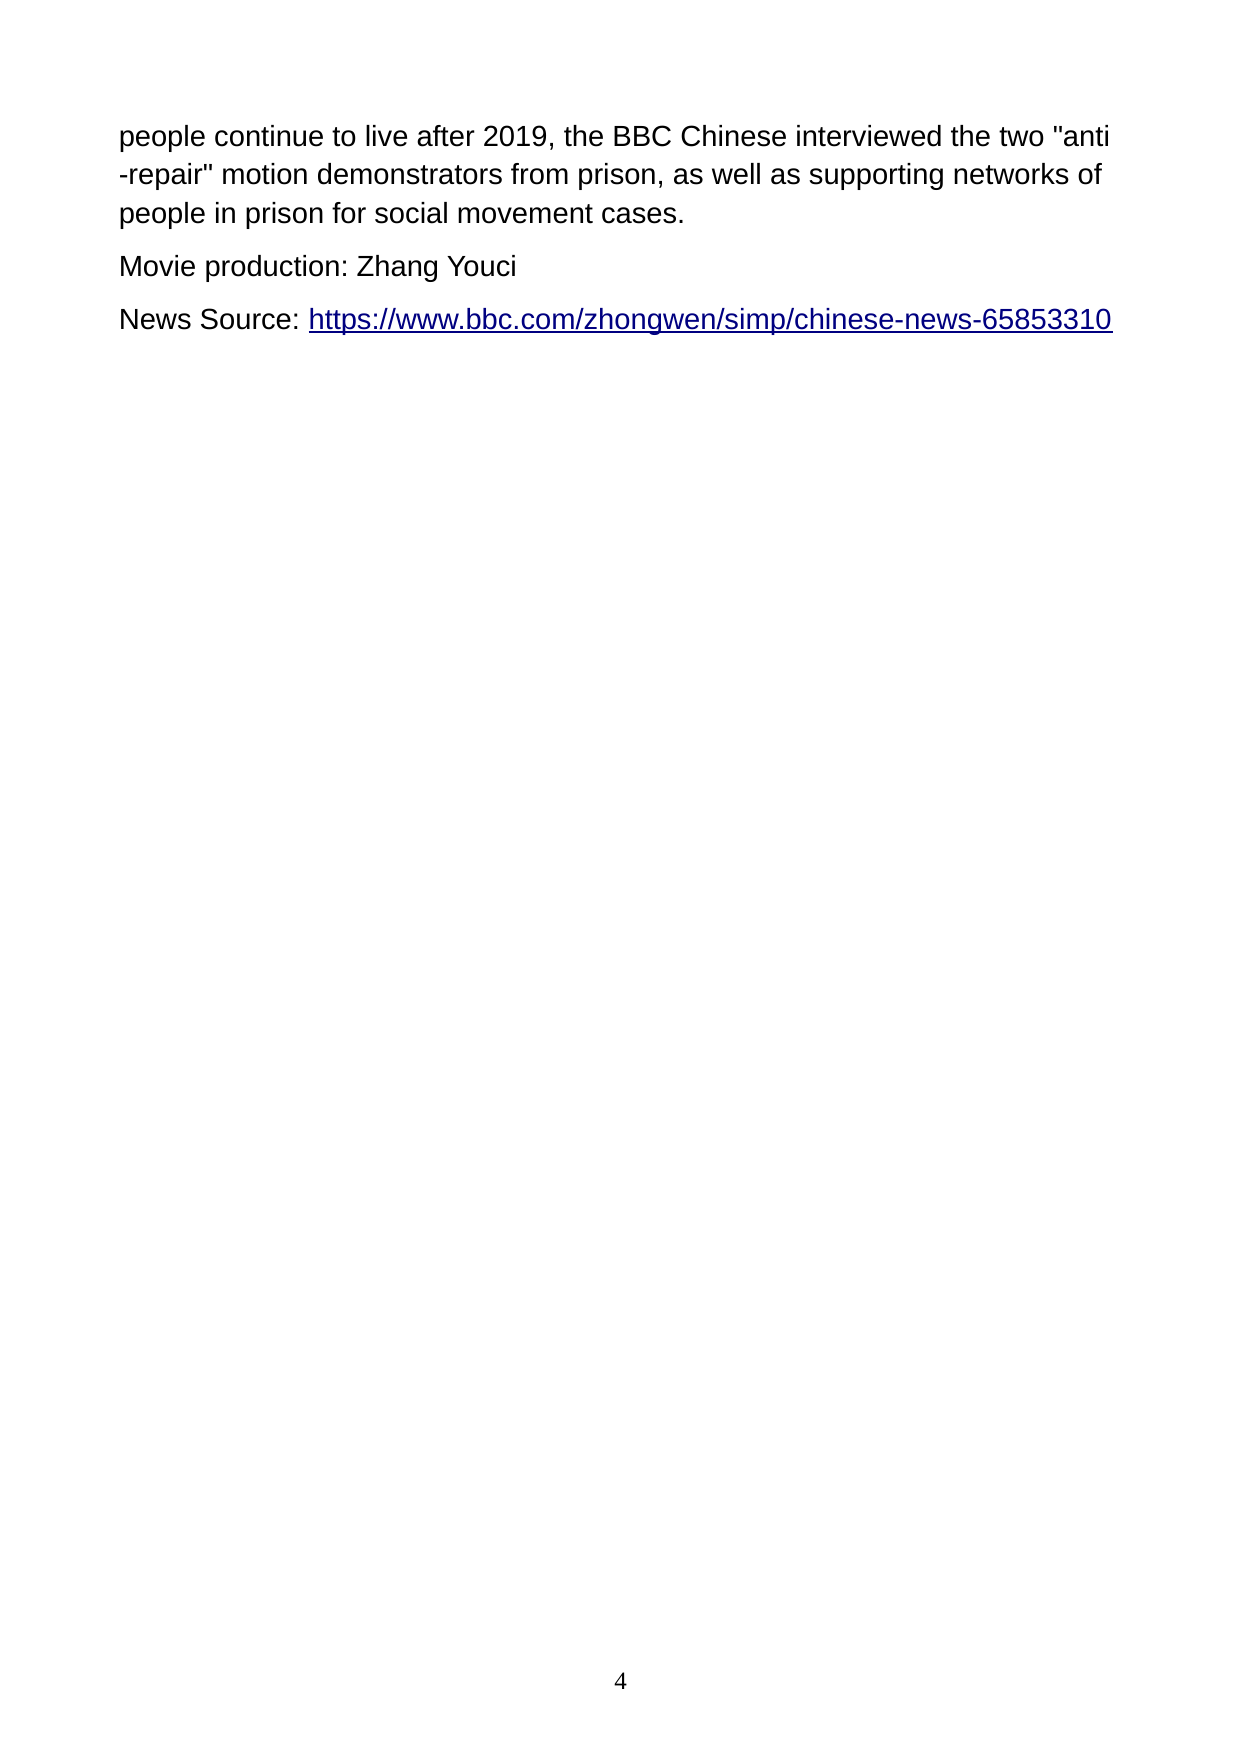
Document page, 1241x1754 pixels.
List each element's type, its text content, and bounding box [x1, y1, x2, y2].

text News Source: https://www.bbc.com/zhongwen/simp/chinese-news-65853310 [118, 302, 1122, 335]
text people continue to live after 2019, the BBC Chinese interviewed the two "anti -repair" motion demonstrators from prison, as well as supporting networks of people in prison for social movement cases. [118, 118, 1122, 229]
text Movie production: Zhang Youci [118, 249, 1122, 282]
